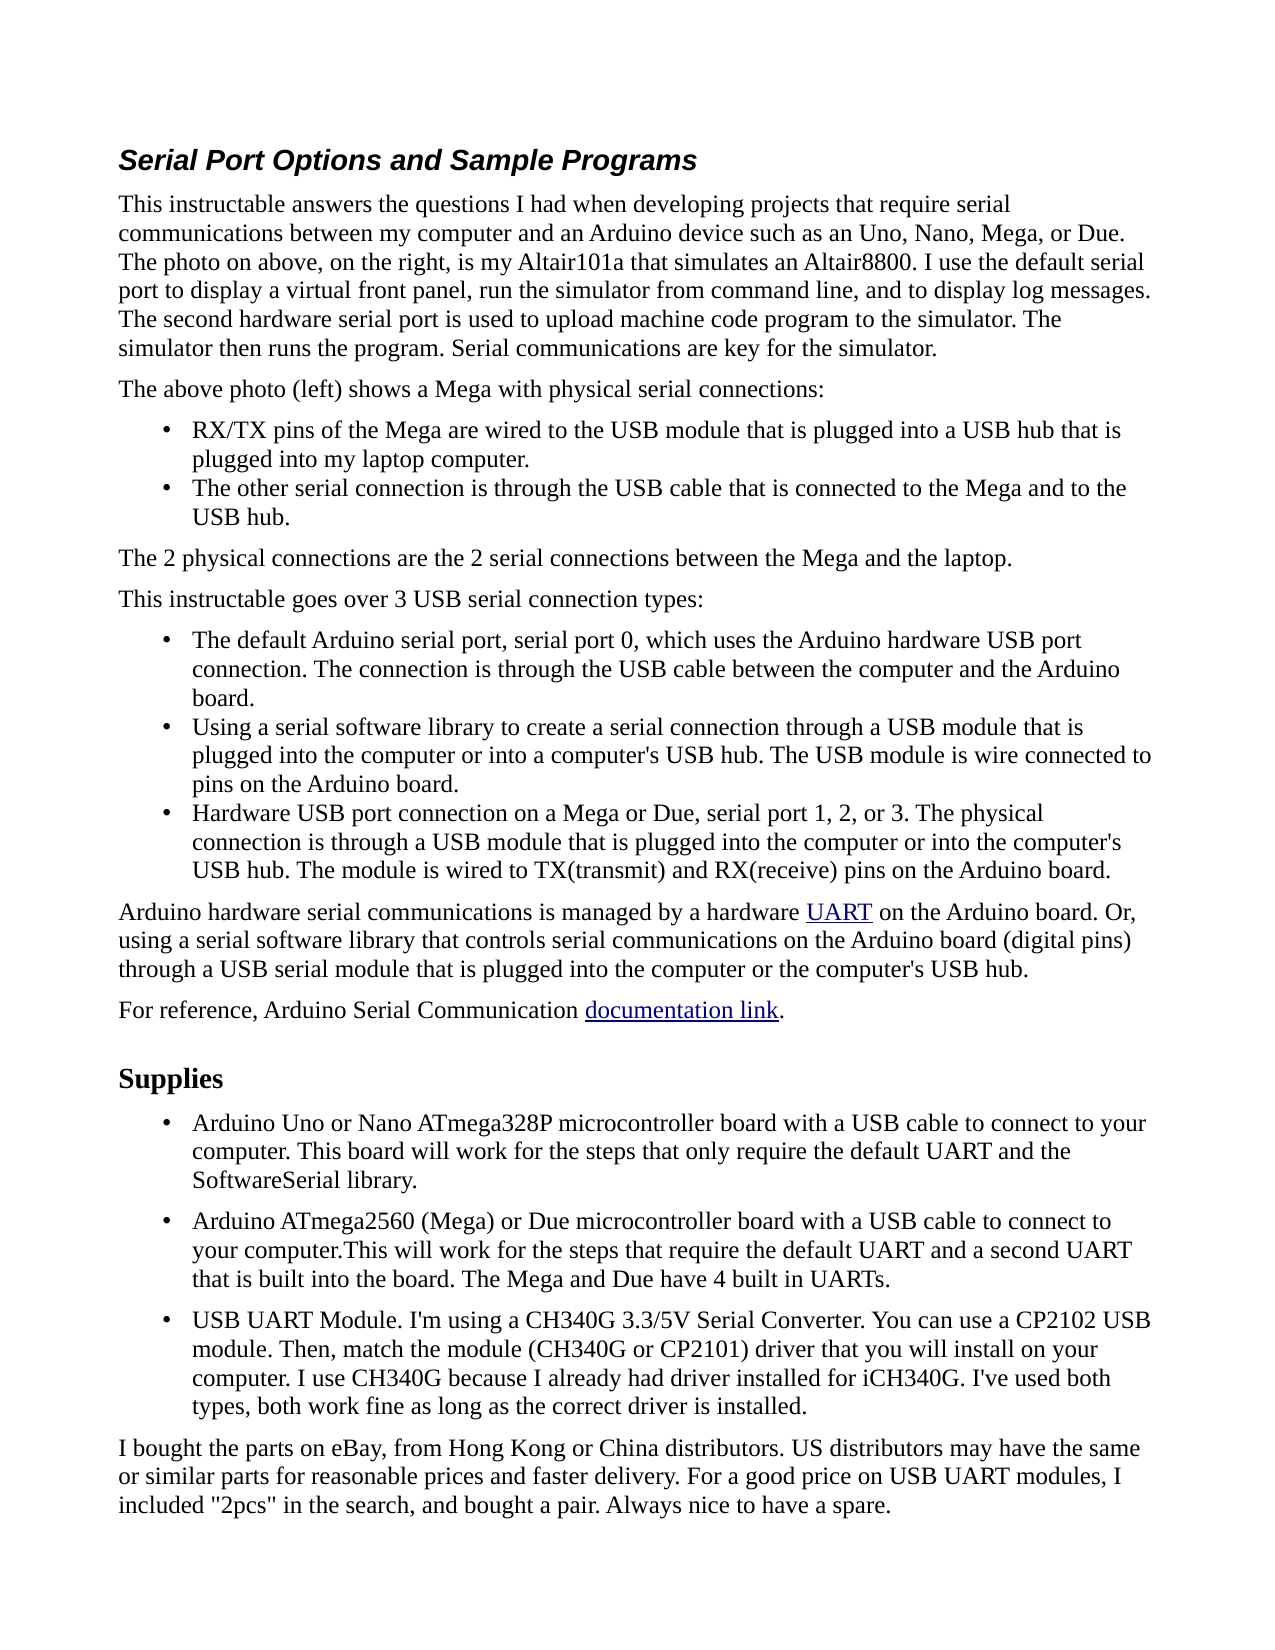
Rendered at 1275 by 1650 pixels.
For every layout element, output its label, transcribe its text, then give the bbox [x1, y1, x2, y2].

list RX/TX pins of the Mega are wired to the USB module that is plugged into a USB hub that is plugged into my laptop computer. [162, 415, 1157, 473]
text For reference, Arduino Serial Communication documentation link. [118, 995, 1157, 1024]
list Arduino ATmega2560 (Mega) or Due microcontroller board with a USB cable to connect to your computer.This will work for the steps that require the default UART and a second UART that is built into the board. The Mega and Due have 4 built in UARTs. [162, 1206, 1157, 1293]
list Using a serial software library to create a serial connection through a USB module that is plugged into the computer or into a computer's USB hub. The USB module is wire connected to pins on the Arduino board. [162, 712, 1157, 798]
text I bought the parts on eBay, from Hong Kong or China distributors. US distributors may have the same or similar parts for reasonable prices and faster delivery. For a good price on USB UART modules, I included "2pcs" in the search, and bought a pair. Always nice to have a spare. [118, 1433, 1157, 1519]
subtitle Supplies [118, 1062, 1157, 1095]
text The above photo (left) shows a Mega with physical serial connections: [118, 374, 1157, 403]
subtitle Serial Port Options and Sample Programs [118, 143, 1157, 177]
text The 2 physical connections are the 2 serial connections between the Mega and the laptop. [118, 543, 1157, 572]
list Arduino Uno or Nano ATmega328P microcontroller board with a USB cable to connect to your computer. This board will work for the steps that only require the default UART and the SoftwareSerial library. [162, 1108, 1157, 1194]
list USB UART Module. I'm using a CH340G 3.3/5V Serial Converter. You can use a CP2102 USB module. Then, match the module (CH340G or CP2101) driver that you will install on your computer. I use CH340G because I already had driver installed for iCH340G. I've used both types, both work fine as long as the correct driver is installed. [162, 1305, 1157, 1420]
list The other serial connection is through the USB cable that is connected to the Mega and to the USB hub. [162, 473, 1157, 530]
text This instructable goes over 3 USB serial connection types: [118, 584, 1157, 613]
text Arduino hardware serial communications is managed by a hardware ​UART on the Arduino board. Or, using a serial software library that controls serial communications on the Arduino board (digital pins) through a USB serial module that is plugged into the computer or the computer's USB hub. [118, 897, 1157, 983]
text This instructable answers the questions I had when developing projects that require serial communications between my computer and an Arduino device such as an Uno, Nano, Mega, or Due. The photo on above, on the right, is my Altair101a that simulates an Altair8800. I use the default serial port to display a virtual front panel, run the simulator from command line, and to display log messages. The second hardware serial port is used to upload machine code program to the simulator. The simulator then runs the program. Serial communications are key for the simulator. [118, 189, 1157, 362]
list Hardware USB port connection on a Mega or Due, serial port 1, 2, or 3. The physical connection is through a USB module that is plugged into the computer or into the computer's USB hub. The module is wired to TX(transmit) and RX(receive) pins on the Arduino board. [162, 798, 1157, 884]
list The default Arduino serial port, serial port 0, which uses the Arduino hardware USB port connection. The connection is through the USB cable between the computer and the Arduino board. [162, 625, 1157, 712]
